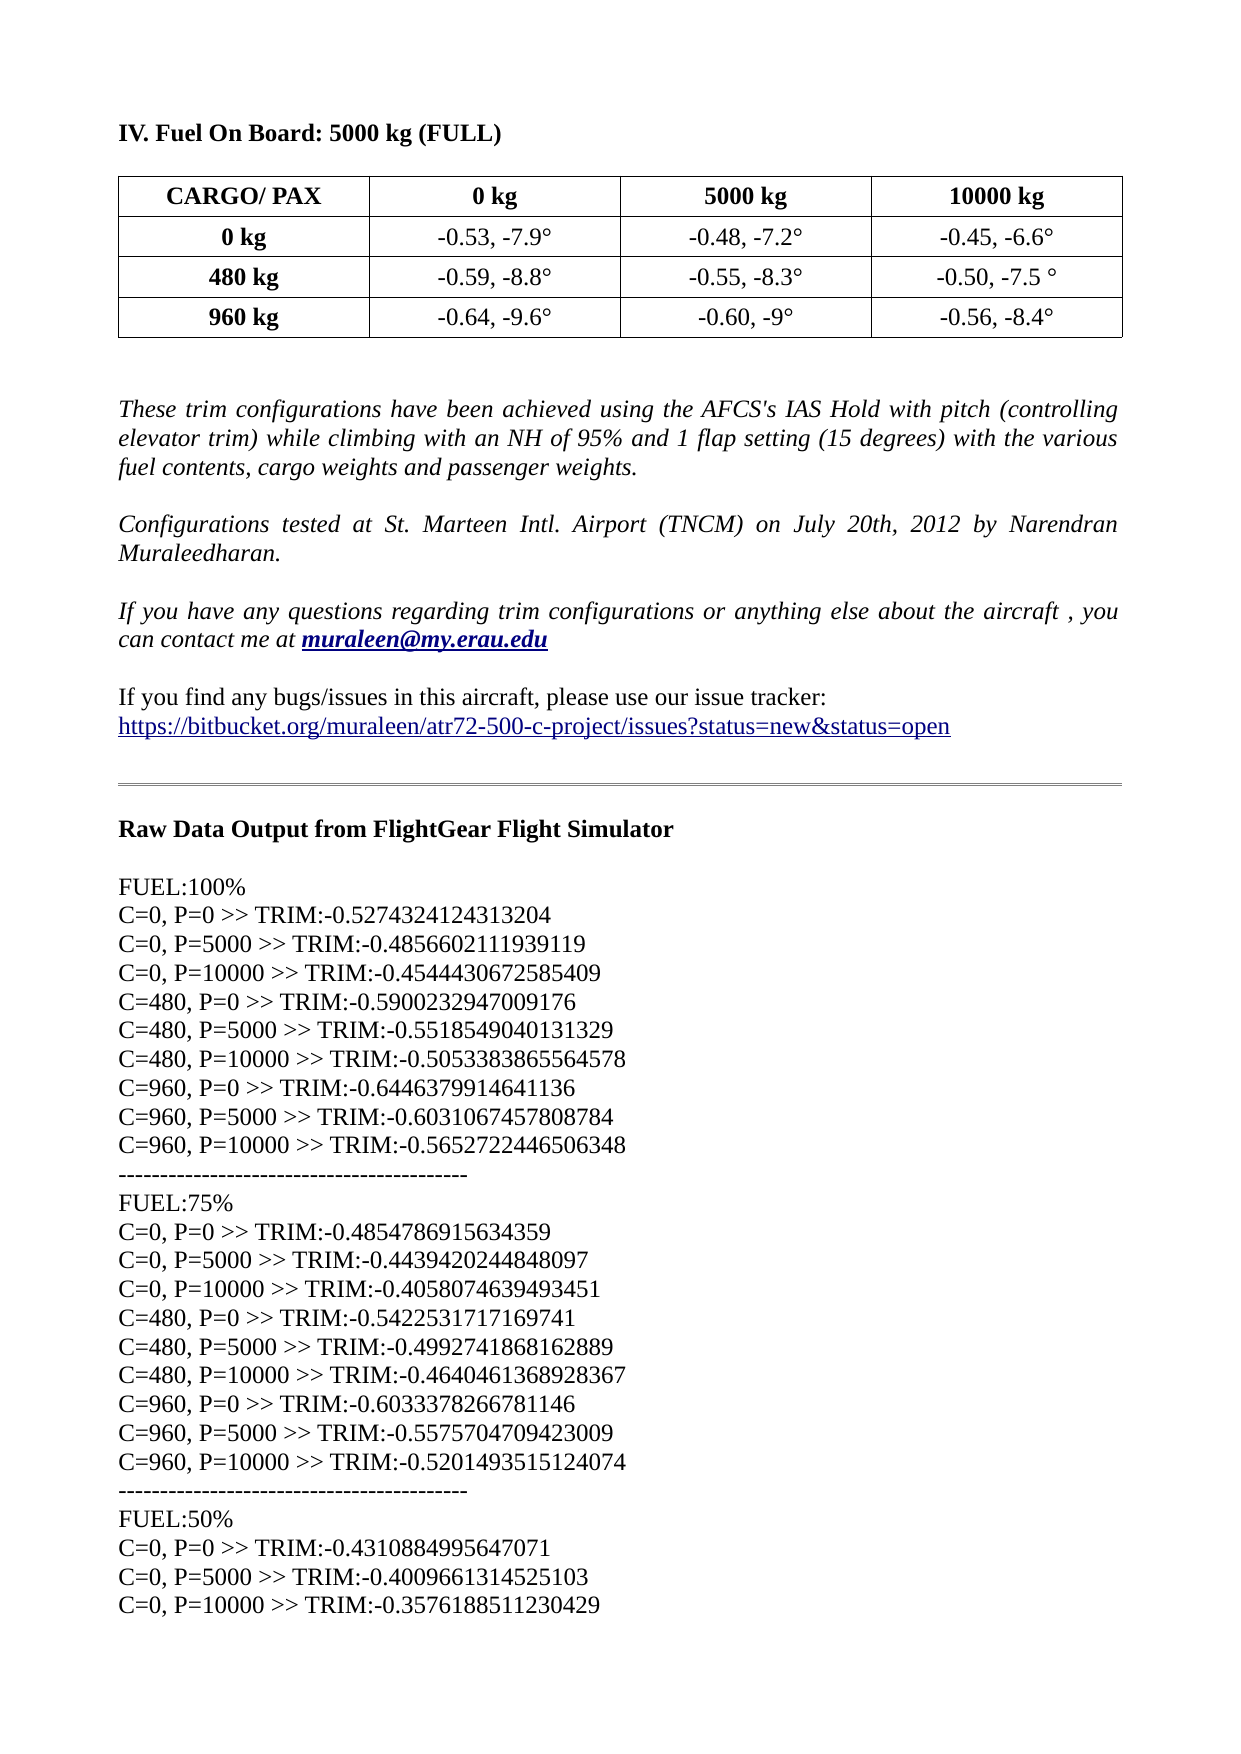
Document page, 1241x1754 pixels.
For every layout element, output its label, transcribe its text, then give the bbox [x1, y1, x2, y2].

text If you find any bugs/issues in this aircraft, please use our issue tracker: https://bitbucket.org/muraleen/atr72-500-c-project/issues?status=new&status=open [118, 682, 1122, 739]
text C=0, P=5000 >> TRIM:-0.4009661314525103 [118, 1562, 1122, 1591]
text C=960, P=5000 >> TRIM:-0.5575704709423009 [118, 1418, 1122, 1447]
text C=0, P=0 >> TRIM:-0.4854786915634359 [118, 1217, 1122, 1246]
text FUEL:100% [118, 872, 1122, 901]
text ------------------------------------------ [118, 1476, 1122, 1504]
text C=0, P=0 >> TRIM:-0.4310884995647071 [118, 1533, 1122, 1562]
table_header 5000 kg [621, 177, 871, 216]
text C=480, P=5000 >> TRIM:-0.5518549040131329 [118, 1016, 1122, 1044]
text C=960, P=0 >> TRIM:-0.6033378266781146 [118, 1389, 1122, 1418]
text C=0, P=10000 >> TRIM:-0.4544430672585409 [118, 958, 1122, 987]
table_cell -0.64, -9.6° [370, 298, 620, 337]
text C=480, P=10000 >> TRIM:-0.5053383865564578 [118, 1044, 1122, 1073]
text C=480, P=10000 >> TRIM:-0.4640461368928367 [118, 1361, 1122, 1389]
text C=0, P=10000 >> TRIM:-0.4058074639493451 [118, 1274, 1122, 1303]
table_cell -0.53, -7.9° [370, 217, 620, 256]
text C=960, P=5000 >> TRIM:-0.6031067457808784 [118, 1102, 1122, 1131]
table_cell -0.59, -8.8° [370, 257, 620, 297]
text C=0, P=5000 >> TRIM:-0.4856602111939119 [118, 929, 1122, 958]
text C=0, P=5000 >> TRIM:-0.4439420244848097 [118, 1246, 1122, 1274]
text C=480, P=0 >> TRIM:-0.5900232947009176 [118, 987, 1122, 1016]
text C=960, P=10000 >> TRIM:-0.5201493515124074 [118, 1447, 1122, 1476]
text C=0, P=10000 >> TRIM:-0.3576188511230429 [118, 1591, 1122, 1619]
table_cell 480 kg [119, 257, 369, 297]
table_header CARGO/ PAX [119, 177, 369, 216]
text ------------------------------------------ [118, 1159, 1122, 1188]
text C=0, P=0 >> TRIM:-0.5274324124313204 [118, 901, 1122, 929]
table_cell -0.50, -7.5 ° [872, 257, 1122, 297]
text C=480, P=5000 >> TRIM:-0.4992741868162889 [118, 1332, 1122, 1361]
table_header 10000 kg [872, 177, 1122, 216]
table_cell -0.56, -8.4° [872, 298, 1122, 337]
table_cell 0 kg [119, 217, 369, 256]
text These trim configurations have been achieved using the AFCS's IAS Hold with pitch (controlling elevator trim) while climbing with an NH of 95% and 1 flap setting (15 degrees) with the various fuel contents, cargo weights and passenger weights. [118, 394, 1122, 481]
text If you have any questions regarding trim configurations or anything else about the aircraft , you can contact me at muraleen@my.erau.edu [118, 596, 1122, 653]
text Raw Data Output from FlightGear Flight Simulator [118, 814, 1122, 843]
text FUEL:50% [118, 1504, 1122, 1533]
text FUEL:75% [118, 1188, 1122, 1217]
text C=960, P=10000 >> TRIM:-0.5652722446506348 [118, 1131, 1122, 1159]
table_cell -0.60, -9° [621, 298, 871, 337]
text C=960, P=0 >> TRIM:-0.6446379914641136 [118, 1073, 1122, 1102]
table_cell -0.48, -7.2° [621, 217, 871, 256]
table_cell 960 kg [119, 298, 369, 337]
table_cell -0.55, -8.3° [621, 257, 871, 297]
text C=480, P=0 >> TRIM:-0.5422531717169741 [118, 1303, 1122, 1332]
text Configurations tested at St. Marteen Intl. Airport (TNCM) on July 20th, 2012 by Narendran Muraleedharan. [118, 509, 1122, 567]
table_cell -0.45, -6.6° [872, 217, 1122, 256]
text IV. Fuel On Board: 5000 kg (FULL) [118, 118, 1122, 147]
table_header 0 kg [370, 177, 620, 216]
